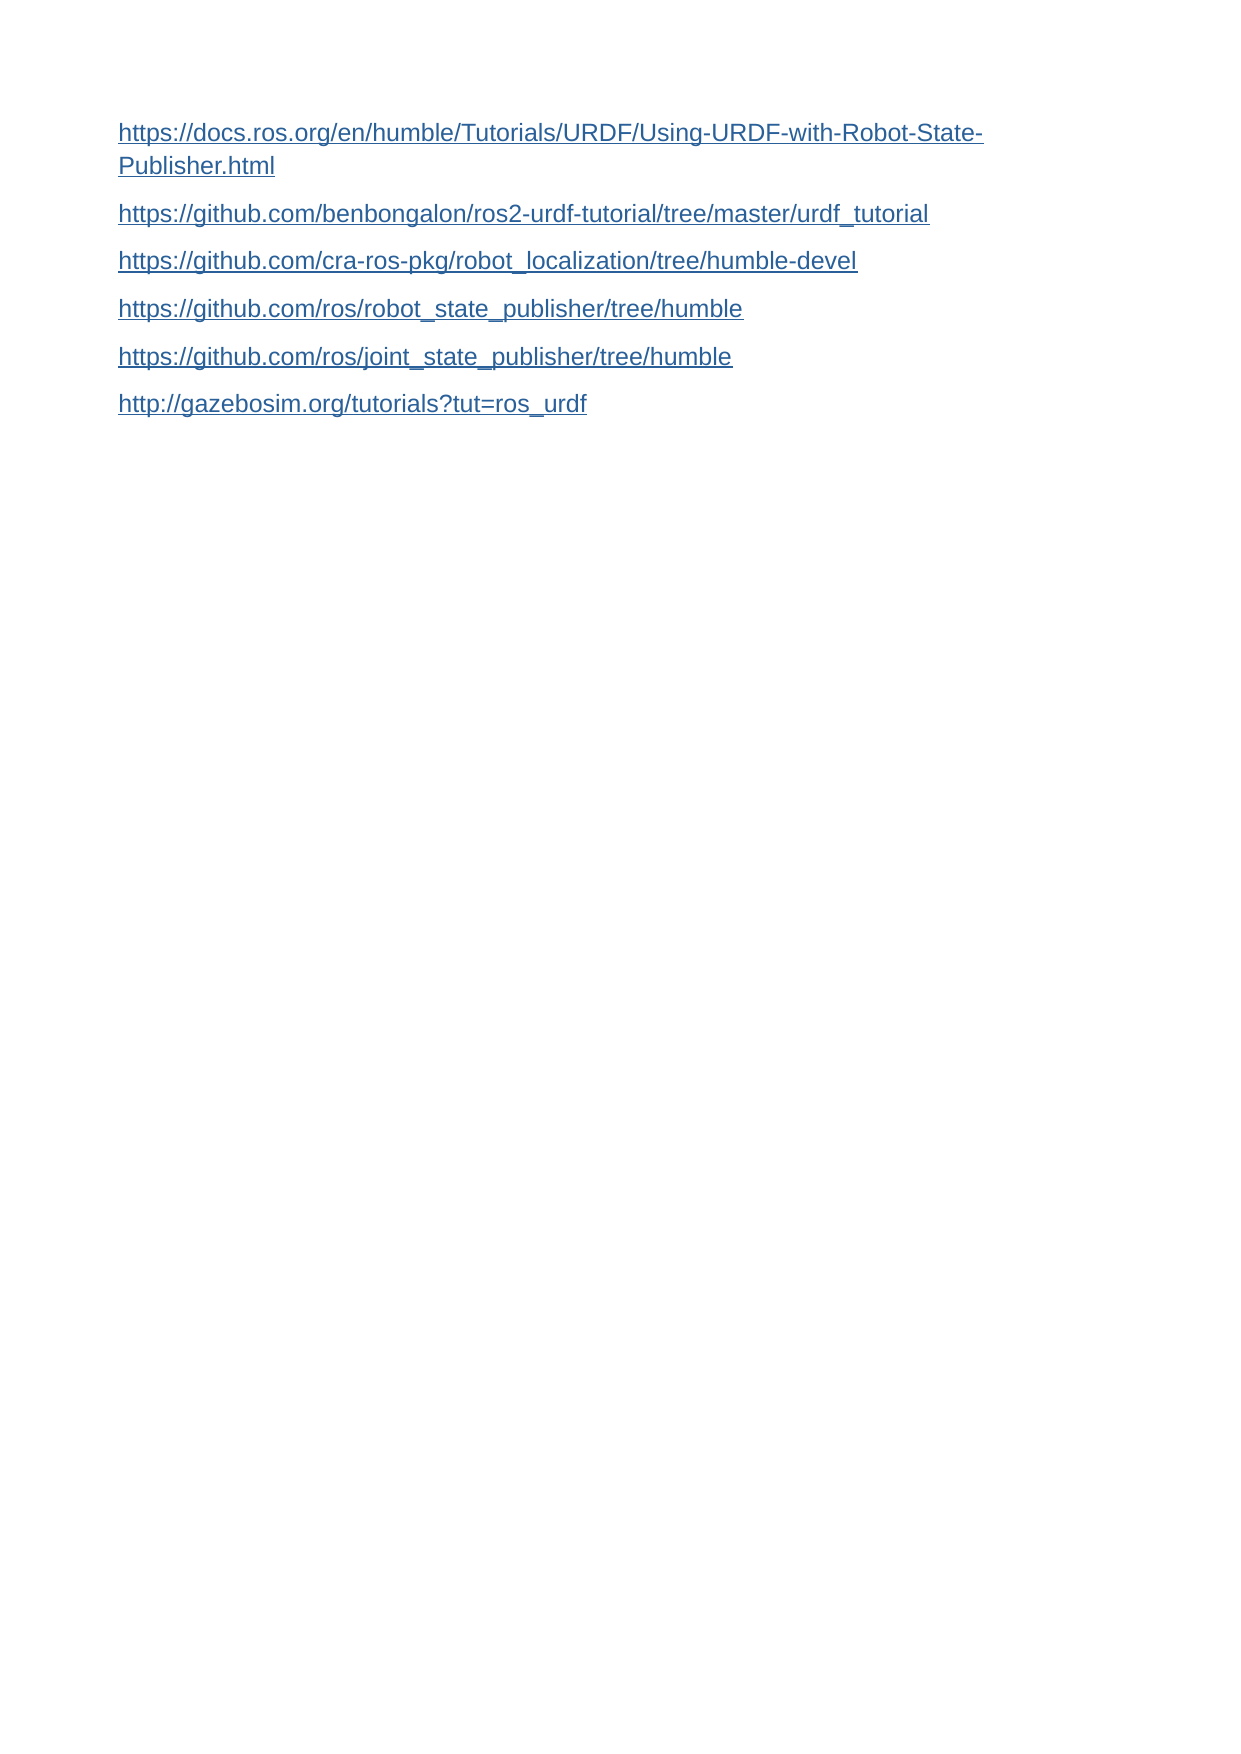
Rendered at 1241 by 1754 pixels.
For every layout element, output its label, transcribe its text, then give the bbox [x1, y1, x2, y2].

text https://github.com/ros/robot_state_publisher/tree/humble [118, 294, 1122, 323]
text https://github.com/ros/joint_state_publisher/tree/humble [118, 342, 1122, 370]
text https://docs.ros.org/en/humble/Tutorials/URDF/Using-URDF-with-Robot-State-Publisher.html [118, 118, 1122, 180]
text https://github.com/cra-ros-pkg/robot_localization/tree/humble-devel [118, 246, 1122, 275]
text https://github.com/benbongalon/ros2-urdf-tutorial/tree/master/urdf_tutorial [118, 199, 1122, 227]
text http://gazebosim.org/tutorials?tut=ros_urdf [118, 389, 1122, 418]
